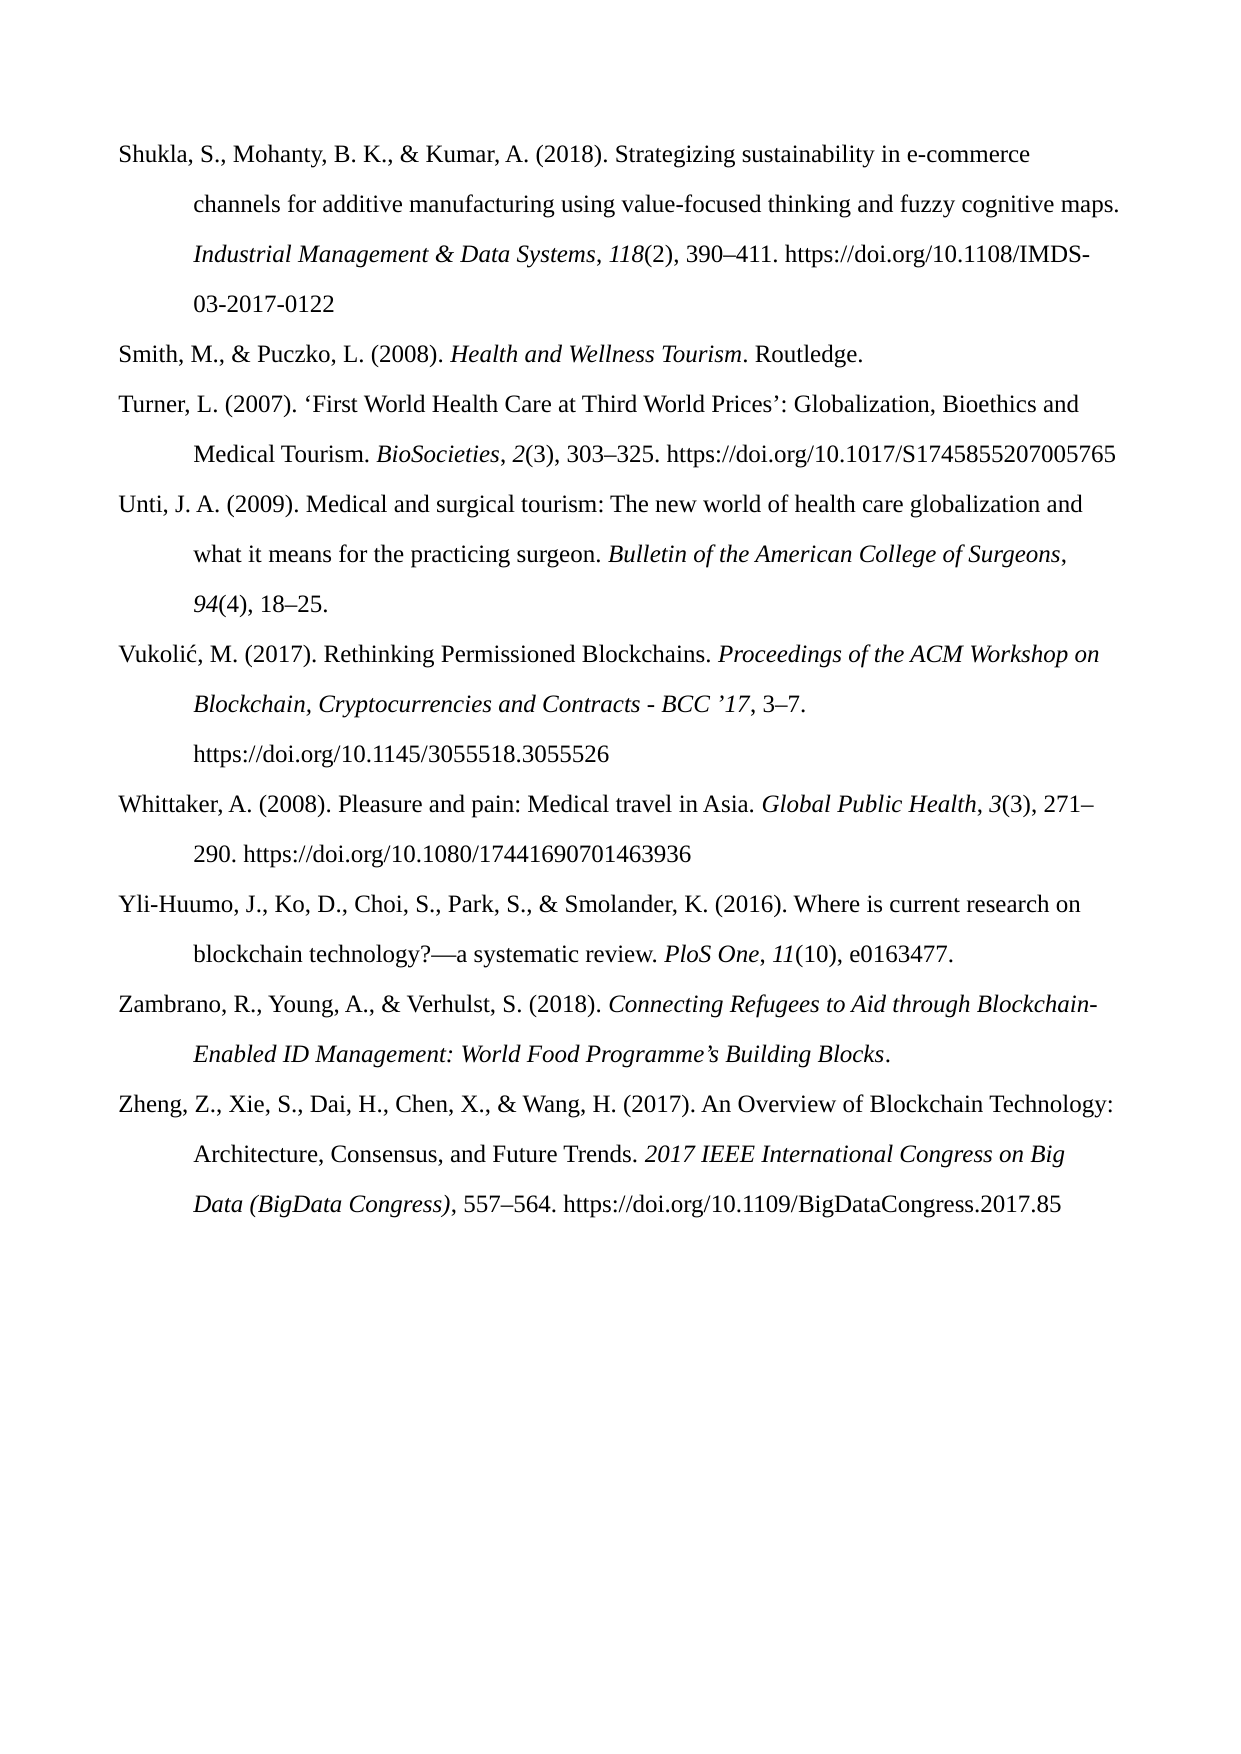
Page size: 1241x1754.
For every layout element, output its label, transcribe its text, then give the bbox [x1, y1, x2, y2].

text Whittaker, A. (2008). Pleasure and pain: Medical travel in Asia. Global Public Health, 3(3), 271–290. https://doi.org/10.1080/17441690701463936 [118, 768, 1122, 868]
text Turner, L. (2007). ‘First World Health Care at Third World Prices’: Globalization, Bioethics and Medical Tourism. BioSocieties, 2(3), 303–325. https://doi.org/10.1017/S1745855207005765 [118, 368, 1122, 468]
text Smith, M., & Puczko, L. (2008). Health and Wellness Tourism. Routledge. [118, 318, 1122, 368]
text Zambrano, R., Young, A., & Verhulst, S. (2018). Connecting Refugees to Aid through Blockchain-Enabled ID Management: World Food Programme’s Building Blocks. [118, 968, 1122, 1068]
text Yli-Huumo, J., Ko, D., Choi, S., Park, S., & Smolander, K. (2016). Where is current research on blockchain technology?—a systematic review. PloS One, 11(10), e0163477. [118, 868, 1122, 968]
text Shukla, S., Mohanty, B. K., & Kumar, A. (2018). Strategizing sustainability in e-commerce channels for additive manufacturing using value-focused thinking and fuzzy cognitive maps. Industrial Management & Data Systems, 118(2), 390–411. https://doi.org/10.1108/IMDS-03-2017-0122 [118, 118, 1122, 318]
text Vukolić, M. (2017). Rethinking Permissioned Blockchains. Proceedings of the ACM Workshop on Blockchain, Cryptocurrencies and Contracts - BCC ’17, 3–7. https://doi.org/10.1145/3055518.3055526 [118, 618, 1122, 768]
text Unti, J. A. (2009). Medical and surgical tourism: The new world of health care globalization and what it means for the practicing surgeon. Bulletin of the American College of Surgeons, 94(4), 18–25. [118, 468, 1122, 618]
text Zheng, Z., Xie, S., Dai, H., Chen, X., & Wang, H. (2017). An Overview of Blockchain Technology: Architecture, Consensus, and Future Trends. 2017 IEEE International Congress on Big Data (BigData Congress), 557–564. https://doi.org/10.1109/BigDataCongress.2017.85 [118, 1068, 1122, 1218]
